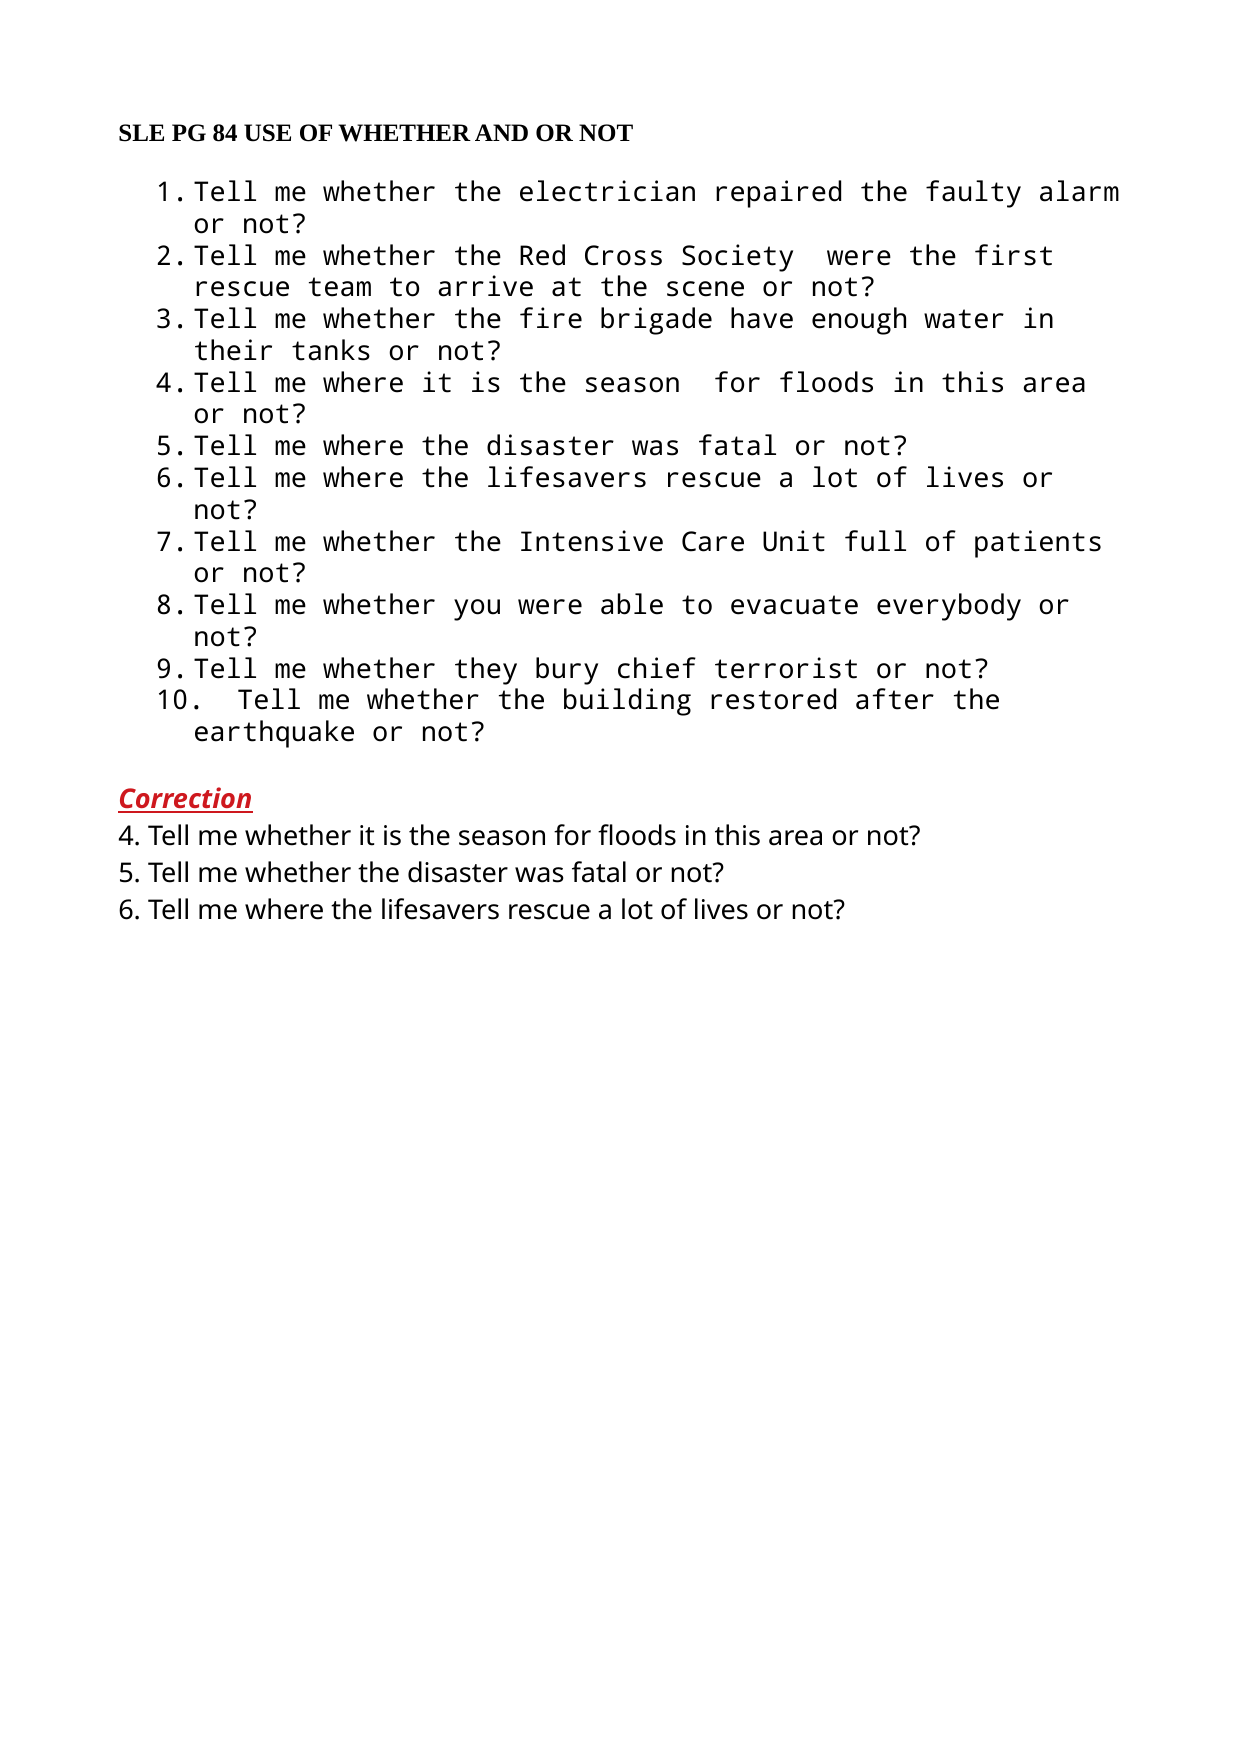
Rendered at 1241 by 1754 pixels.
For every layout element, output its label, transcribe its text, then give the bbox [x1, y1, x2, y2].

list Tell me where the disaster was fatal or not? [156, 431, 1122, 462]
list Tell me whether the Red Cross Society were the first rescue team to arrive at the scene or not? [156, 240, 1122, 303]
text Correction [118, 780, 1122, 817]
list Tell me whether the electrician repaired the faulty alarm or not? [156, 176, 1122, 240]
list Tell me where the lifesavers rescue a lot of lives or not? [156, 462, 1122, 526]
text 4. Tell me whether it is the season for floods in this area or not? [118, 817, 1122, 854]
list Tell me whether you were able to evacuate everybody or not? [156, 589, 1122, 653]
text 6. Tell me where the lifesavers rescue a lot of lives or not? [118, 891, 1122, 927]
list Tell me whether the fire brigade have enough water in their tanks or not? [156, 303, 1122, 367]
list Tell me whether the Intensive Care Unit full of patients or not? [156, 526, 1122, 589]
list Tell me where it is the season for floods in this area or not? [156, 367, 1122, 431]
list Tell me whether they bury chief terrorist or not? [156, 653, 1122, 685]
text 5. Tell me whether the disaster was fatal or not? [118, 854, 1122, 891]
list Tell me whether the building restored after the earthquake or not? [156, 685, 1122, 748]
